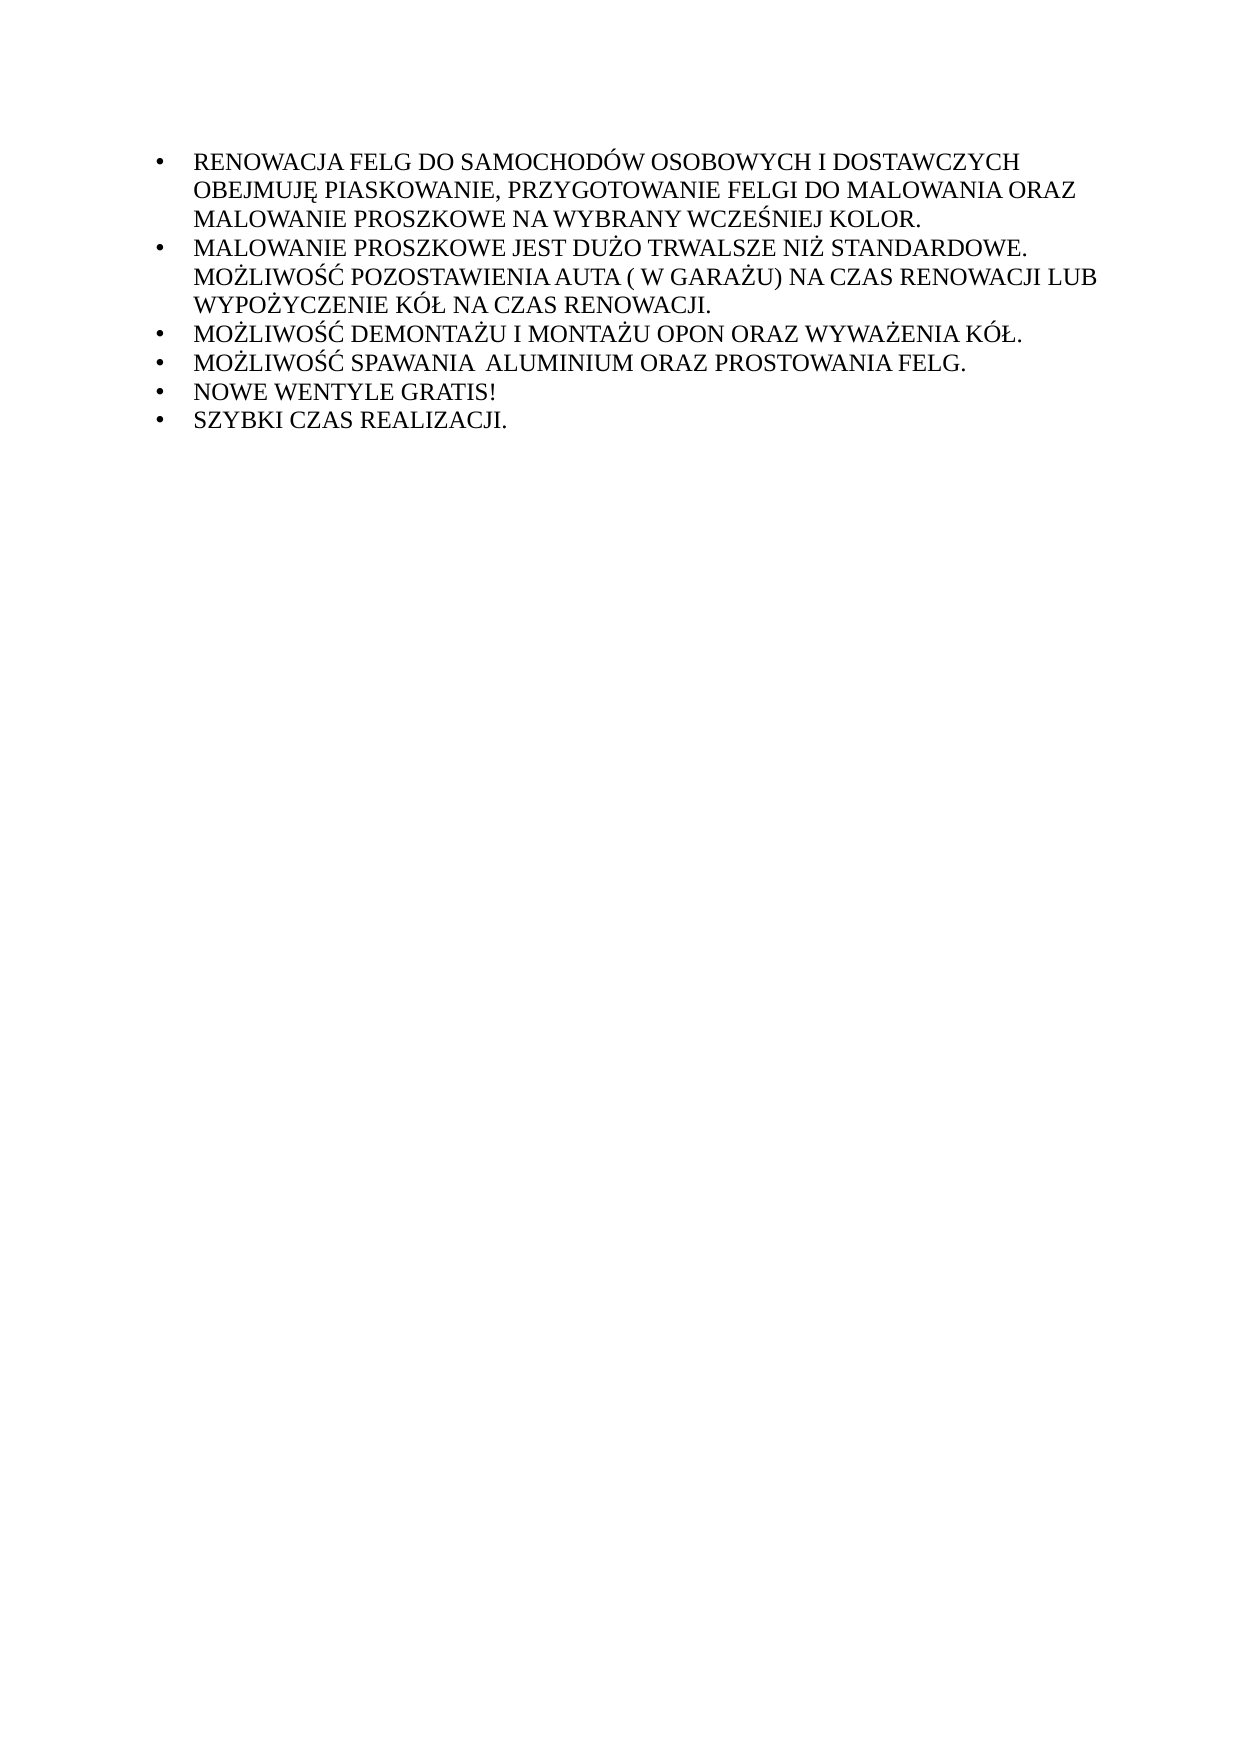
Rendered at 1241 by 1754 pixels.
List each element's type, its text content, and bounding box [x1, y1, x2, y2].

list SZYBKI CZAS REALIZACJI. [156, 406, 1122, 434]
list MALOWANIE PROSZKOWE JEST DUŻO TRWALSZE NIŻ STANDARDOWE. [156, 233, 1122, 262]
list MOŻLIWOŚĆ DEMONTAŻU I MONTAŻU OPON ORAZ WYWAŻENIA KÓŁ. [156, 319, 1122, 348]
list RENOWACJA FELG DO SAMOCHODÓW OSOBOWYCH I DOSTAWCZYCH OBEJMUJĘ PIASKOWANIE, PRZYGOTOWANIE FELGI DO MALOWANIA ORAZ MALOWANIE PROSZKOWE NA WYBRANY WCZEŚNIEJ KOLOR. [156, 147, 1122, 233]
list NOWE WENTYLE GRATIS! [156, 377, 1122, 406]
list MOŻLIWOŚĆ POZOSTAWIENIA AUTA ( W GARAŻU) NA CZAS RENOWACJI LUB WYPOŻYCZENIE KÓŁ NA CZAS RENOWACJI. [156, 262, 1122, 319]
list MOŻLIWOŚĆ SPAWANIA ALUMINIUM ORAZ PROSTOWANIA FELG. [156, 348, 1122, 377]
